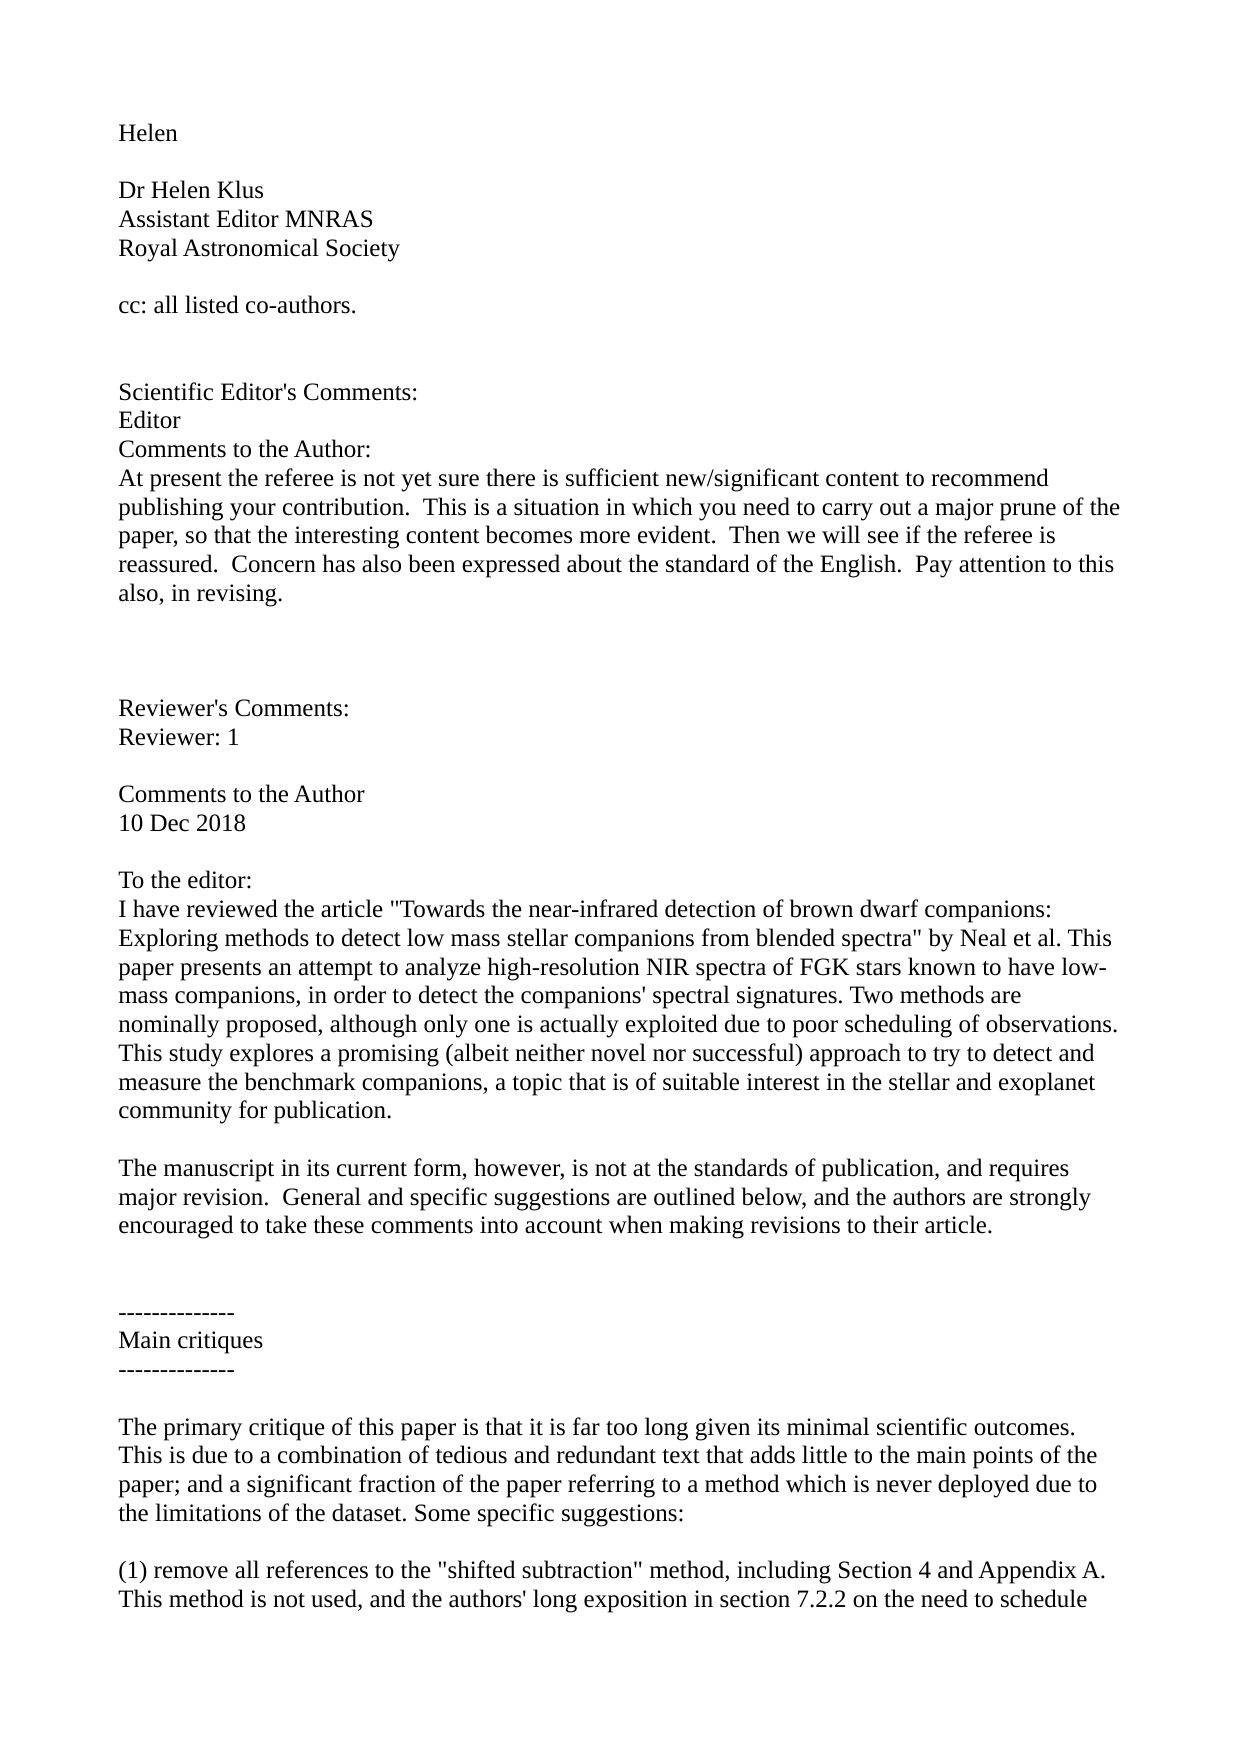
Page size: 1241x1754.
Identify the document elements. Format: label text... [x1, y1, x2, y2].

text Helen Dr Helen Klus Assistant Editor MNRAS Royal Astronomical Society cc: all listed co-authors. Scientific Editor's Comments: Editor Comments to the Author: At present the referee is not yet sure there is sufficient new/significant content to recommend publishing your contribution. This is a situation in which you need to carry out a major prune of the paper, so that the interesting content becomes more evident. Then we will see if the referee is reassured. Concern has also been expressed about the standard of the English. Pay attention to this also, in revising. Reviewer's Comments: Reviewer: 1 Comments to the Author 10 Dec 2018 To the editor: I have reviewed the article "Towards the near-infrared detection of brown dwarf companions: Exploring methods to detect low mass stellar companions from blended spectra" by Neal et al. This paper presents an attempt to analyze high-resolution NIR spectra of FGK stars known to have low-mass companions, in order to detect the companions' spectral signatures. Two methods are nominally proposed, although only one is actually exploited due to poor scheduling of observations. This study explores a promising (albeit neither novel nor successful) approach to try to detect and measure the benchmark companions, a topic that is of suitable interest in the stellar and exoplanet community for publication. The manuscript in its current form, however, is not at the standards of publication, and requires major revision. General and specific suggestions are outlined below, and the authors are strongly encouraged to take these comments into account when making revisions to their article. -------------- Main critiques -------------- The primary critique of this paper is that it is far too long given its minimal scientific outcomes. This is due to a combination of tedious and redundant text that adds little to the main points of the paper; and a significant fraction of the paper referring to a method which is never deployed due to the limitations of the dataset. Some specific suggestions: (1) remove all references to the "shifted subtraction" method, including Section 4 and Appendix A. This method is not used, and the authors' long exposition in section 7.2.2 on the need to schedule [118, 118, 1122, 1613]
